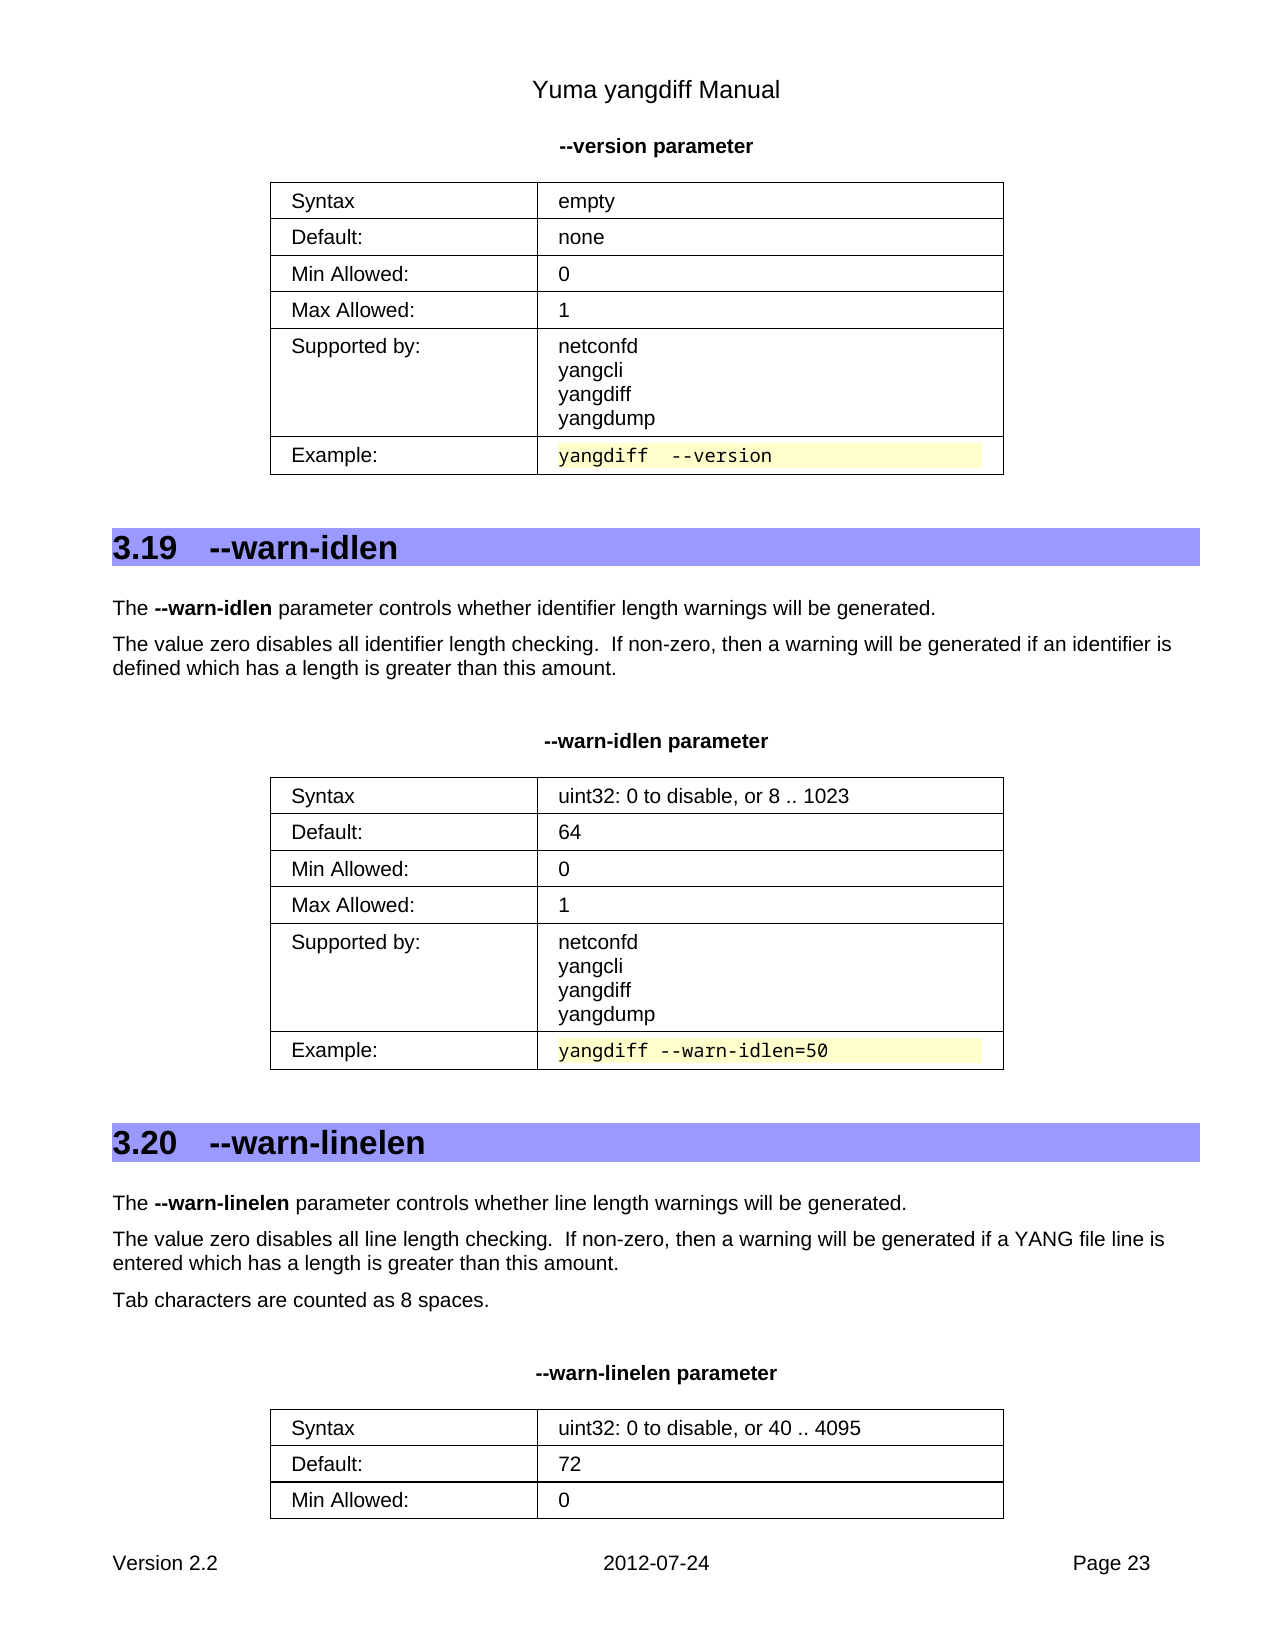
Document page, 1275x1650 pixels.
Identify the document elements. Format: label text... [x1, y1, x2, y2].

subtitle --warn-idlen [112, 528, 1200, 566]
table_cell Min Allowed: [271, 1483, 537, 1518]
table_header Syntax [271, 1410, 537, 1445]
table_cell Max Allowed: [271, 887, 537, 923]
table_header empty [538, 183, 1003, 218]
table_cell Min Allowed: [271, 256, 537, 291]
table_cell 0 [538, 1483, 1003, 1518]
table_cell Supported by: [271, 329, 537, 436]
table_cell netconfd yangcli yangdiff yangdump [538, 329, 1003, 436]
table_cell netconfd yangcli yangdiff yangdump [538, 924, 1003, 1031]
table_cell yangdiff --version [538, 437, 1003, 474]
table_cell Default: [271, 1446, 537, 1481]
table_header uint32: 0 to disable, or 40 .. 4095 [538, 1410, 1003, 1445]
text The --warn-linelen parameter controls whether line length warnings will be generated. [112, 1191, 1200, 1215]
text The --warn-idlen parameter controls whether identifier length warnings will be generated. [112, 596, 1200, 619]
table_cell 64 [538, 814, 1003, 850]
table_cell Example: [271, 437, 537, 474]
subtitle --warn-linelen [112, 1123, 1200, 1162]
table_cell Example: [271, 1032, 537, 1069]
table_header uint32: 0 to disable, or 8 .. 1023 [538, 778, 1003, 813]
subtitle --warn-linelen parameter [127, 1361, 1185, 1384]
table_cell 1 [538, 887, 1003, 923]
table_cell yangdiff --warn-idlen=50 [538, 1032, 1003, 1069]
table_cell 1 [538, 292, 1003, 327]
table_header Syntax [271, 778, 537, 813]
text The value zero disables all line length checking. If non-zero, then a warning will be generated if a YANG file line is entered which has a length is greater than this amount. [112, 1227, 1200, 1275]
text The value zero disables all identifier length checking. If non-zero, then a warning will be generated if an identifier is defined which has a length is greater than this amount. [112, 632, 1200, 680]
table_header Syntax [271, 183, 537, 218]
table_cell 72 [538, 1446, 1003, 1481]
table_cell Min Allowed: [271, 851, 537, 886]
table_cell Supported by: [271, 924, 537, 1031]
text Tab characters are counted as 8 spaces. [112, 1288, 1200, 1312]
table_cell 0 [538, 851, 1003, 886]
table_cell Max Allowed: [271, 292, 537, 327]
table_cell none [538, 219, 1003, 254]
table_cell Default: [271, 814, 537, 850]
subtitle --version parameter [127, 134, 1185, 158]
table_cell 0 [538, 256, 1003, 291]
subtitle --warn-idlen parameter [127, 729, 1185, 753]
table_cell Default: [271, 219, 537, 254]
